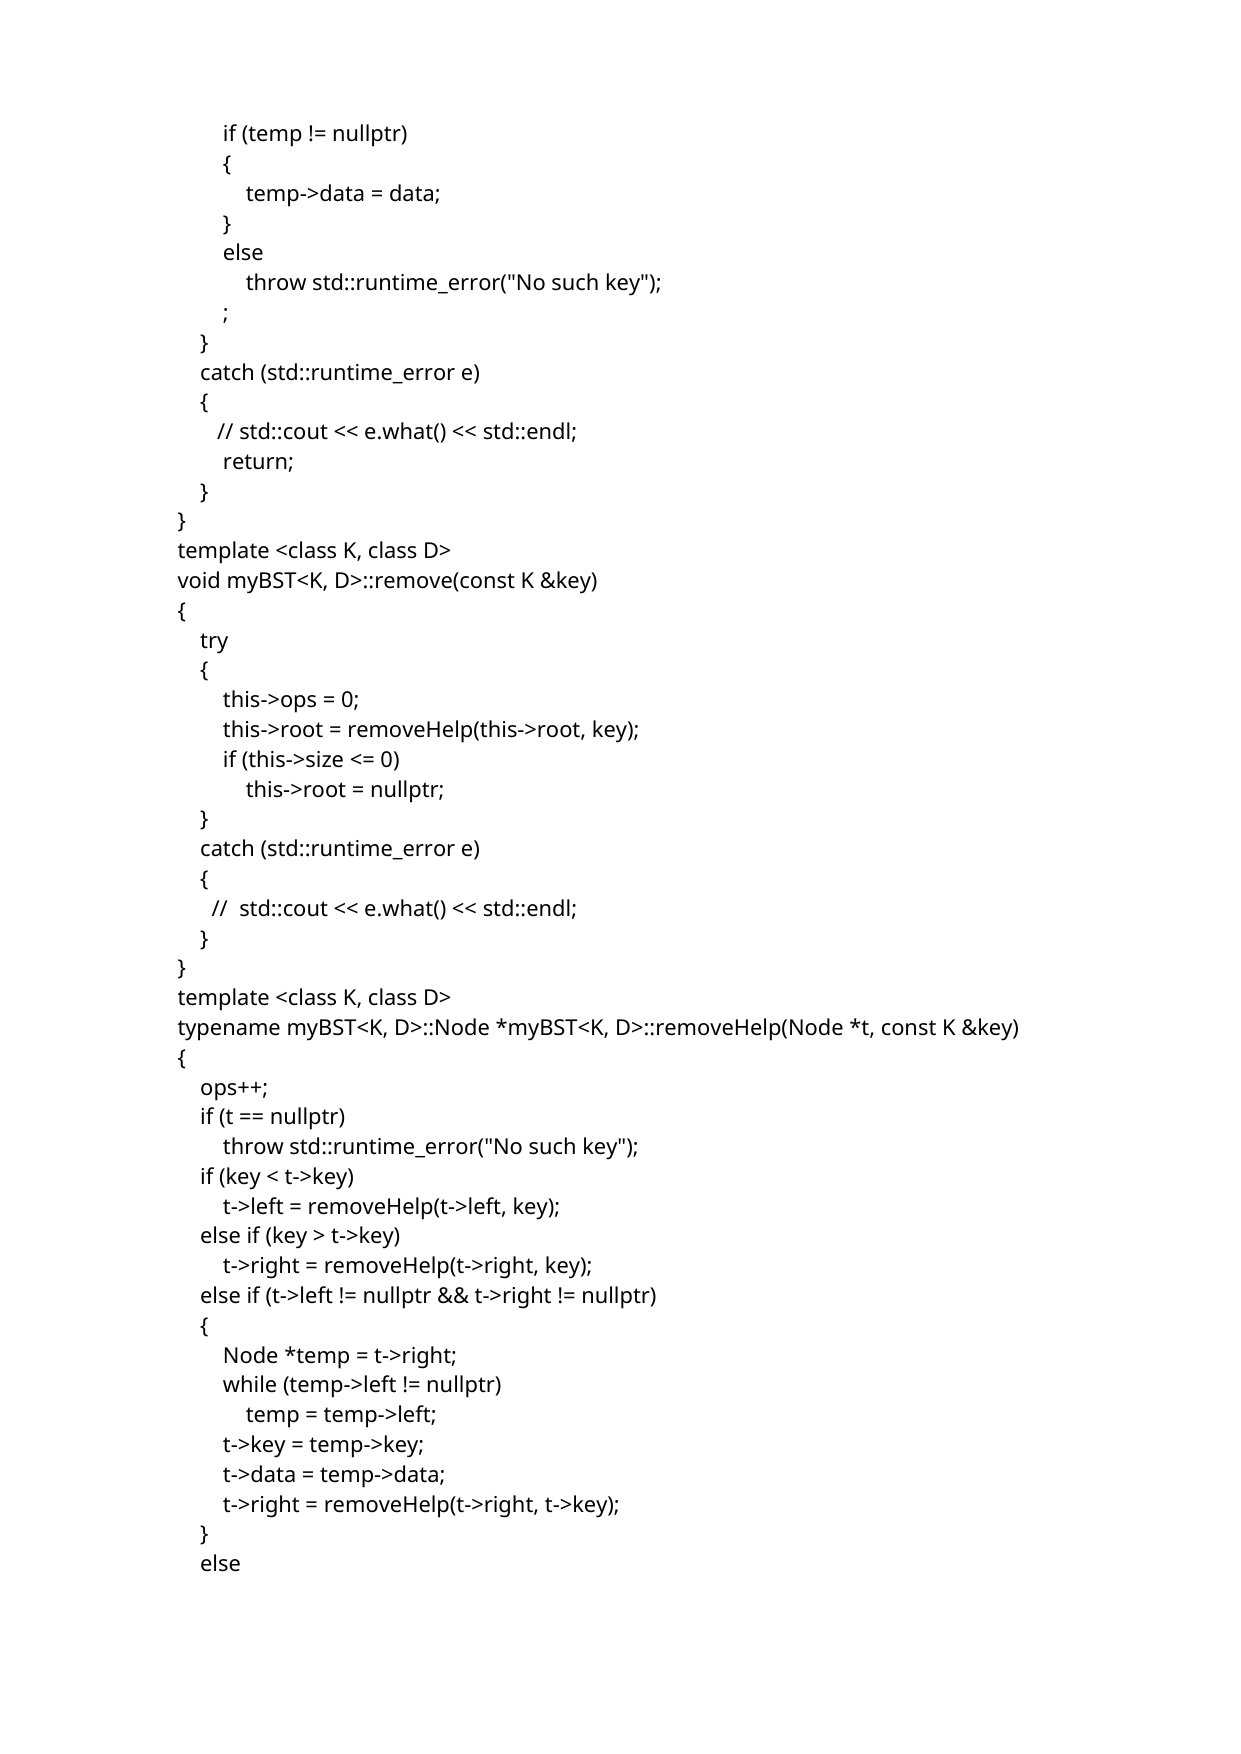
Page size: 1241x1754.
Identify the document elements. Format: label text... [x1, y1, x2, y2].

text temp->data = data; [177, 178, 1152, 207]
text { [177, 1310, 1152, 1339]
text { [177, 386, 1152, 416]
text template <class K, class D> [177, 982, 1152, 1012]
text temp = temp->left; [177, 1399, 1152, 1429]
text if (temp != nullptr) [177, 118, 1152, 148]
text typename myBST<K, D>::Node *myBST<K, D>::removeHelp(Node *t, const K &key) [177, 1012, 1152, 1042]
text try [177, 624, 1152, 654]
text else [177, 237, 1152, 267]
text Node *temp = t->right; [177, 1339, 1152, 1369]
text } [177, 803, 1152, 833]
text this->root = nullptr; [177, 773, 1152, 803]
text if (t == nullptr) [177, 1101, 1152, 1131]
text t->key = temp->key; [177, 1429, 1152, 1459]
text } [177, 505, 1152, 535]
text catch (std::runtime_error e) [177, 833, 1152, 863]
text { [177, 595, 1152, 624]
text ; [177, 297, 1152, 327]
text { [177, 654, 1152, 684]
text } [177, 1518, 1152, 1548]
text else if (key > t->key) [177, 1220, 1152, 1250]
text else [177, 1548, 1152, 1578]
text } [177, 476, 1152, 505]
text } [177, 922, 1152, 952]
text throw std::runtime_error("No such key"); [177, 1131, 1152, 1161]
text catch (std::runtime_error e) [177, 356, 1152, 386]
text template <class K, class D> [177, 535, 1152, 565]
text while (temp->left != nullptr) [177, 1369, 1152, 1399]
text ops++; [177, 1071, 1152, 1101]
text } [177, 327, 1152, 356]
text { [177, 1042, 1152, 1071]
text } [177, 952, 1152, 982]
text this->root = removeHelp(this->root, key); [177, 714, 1152, 744]
text if (key < t->key) [177, 1161, 1152, 1191]
text else if (t->left != nullptr && t->right != nullptr) [177, 1280, 1152, 1310]
text return; [177, 446, 1152, 476]
text } [177, 207, 1152, 237]
text { [177, 148, 1152, 178]
text // std::cout << e.what() << std::endl; [177, 416, 1152, 446]
text t->left = removeHelp(t->left, key); [177, 1191, 1152, 1220]
text t->right = removeHelp(t->right, t->key); [177, 1488, 1152, 1518]
text // std::cout << e.what() << std::endl; [177, 893, 1152, 922]
text this->ops = 0; [177, 684, 1152, 714]
text t->data = temp->data; [177, 1459, 1152, 1488]
text throw std::runtime_error("No such key"); [177, 267, 1152, 297]
text t->right = removeHelp(t->right, key); [177, 1250, 1152, 1280]
text if (this->size <= 0) [177, 744, 1152, 773]
text { [177, 863, 1152, 893]
text void myBST<K, D>::remove(const K &key) [177, 565, 1152, 595]
